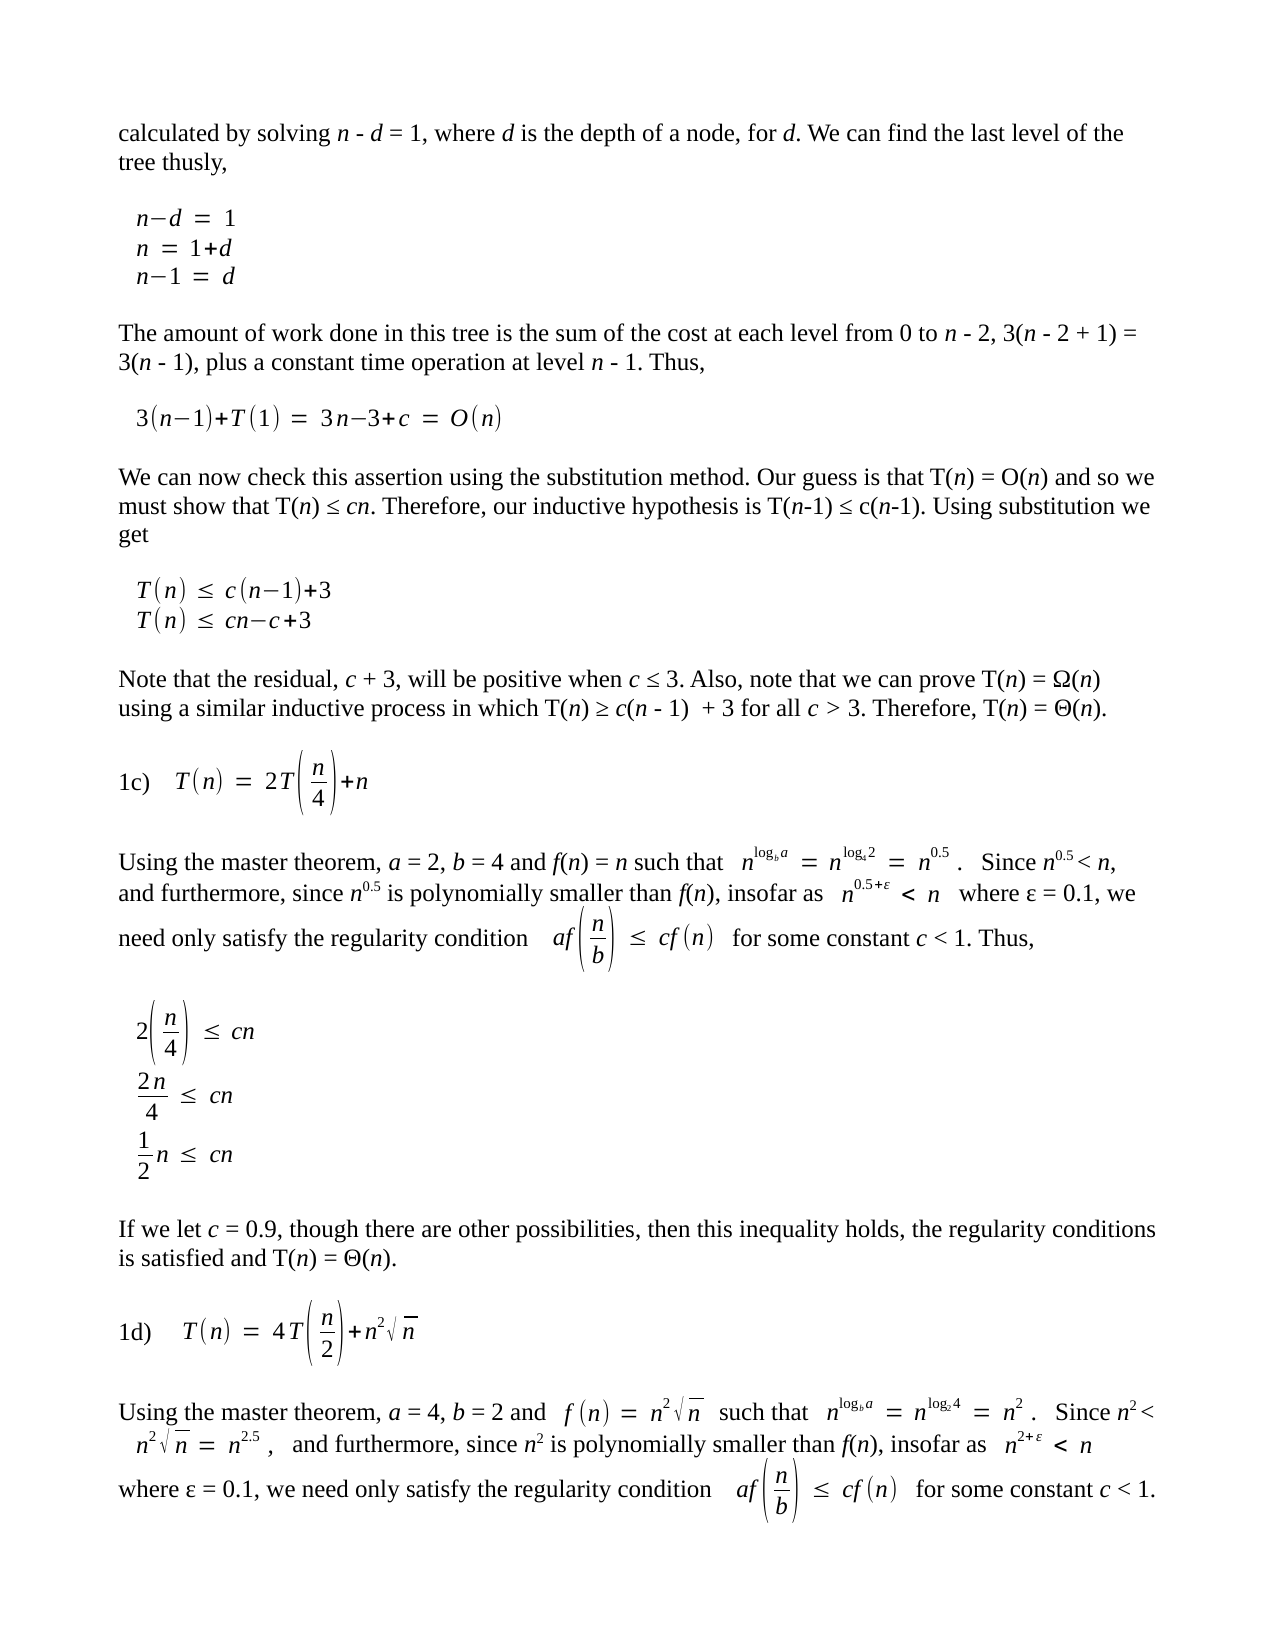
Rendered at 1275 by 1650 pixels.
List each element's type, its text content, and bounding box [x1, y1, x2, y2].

text calculated by solving n - d = 1, where d is the depth of a node, for d. We can find the last level of the tree thusly, [118, 118, 1157, 176]
text If we let c = 0.9, though there are other possibilities, then this inequality holds, the regularity conditions is satisfied and T(n) = Θ(n). [118, 1214, 1157, 1272]
text We can now check this assertion using the substitution method. Our guess is that T(n) = O(n) and so we must show that T(n) ≤ cn. Therefore, our inductive hypothesis is T(n-1) ≤ c(n-1). Using substitution we get [118, 462, 1157, 548]
text The amount of work done in this tree is the sum of the cost at each level from 0 to n - 2, 3(n - 2 + 1) = 3(n - 1), plus a constant time operation at level n - 1. Thus, [118, 318, 1157, 376]
text Note that the residual, c + 3, will be positive when c ≤ 3. Also, note that we can prove T(n) = Ω(n) using a similar inductive process in which T(n) ≥ c(n - 1) + 3 for all c > 3. Therefore, T(n) = Θ(n). [118, 664, 1157, 722]
text Using the master theorem, a = 4, b = 2 andsuch thatSince n2 < and furthermore, since n2 is polynomially smaller than f(n), insofar aswhere ε = 0.1, we need only satisfy the regularity condition for some constant c < 1. Thus, [118, 1394, 1157, 1523]
text 1d) [118, 1301, 1157, 1366]
text 1c) [118, 750, 1157, 815]
text Using the master theorem, a = 2, b = 4 and f(n) = n such thatSince n0.5 < n, and furthermore, since n0.5 is polynomially smaller than f(n), insofar aswhere ε = 0.1, we need only satisfy the regularity condition for some constant c < 1. Thus, [118, 844, 1157, 972]
